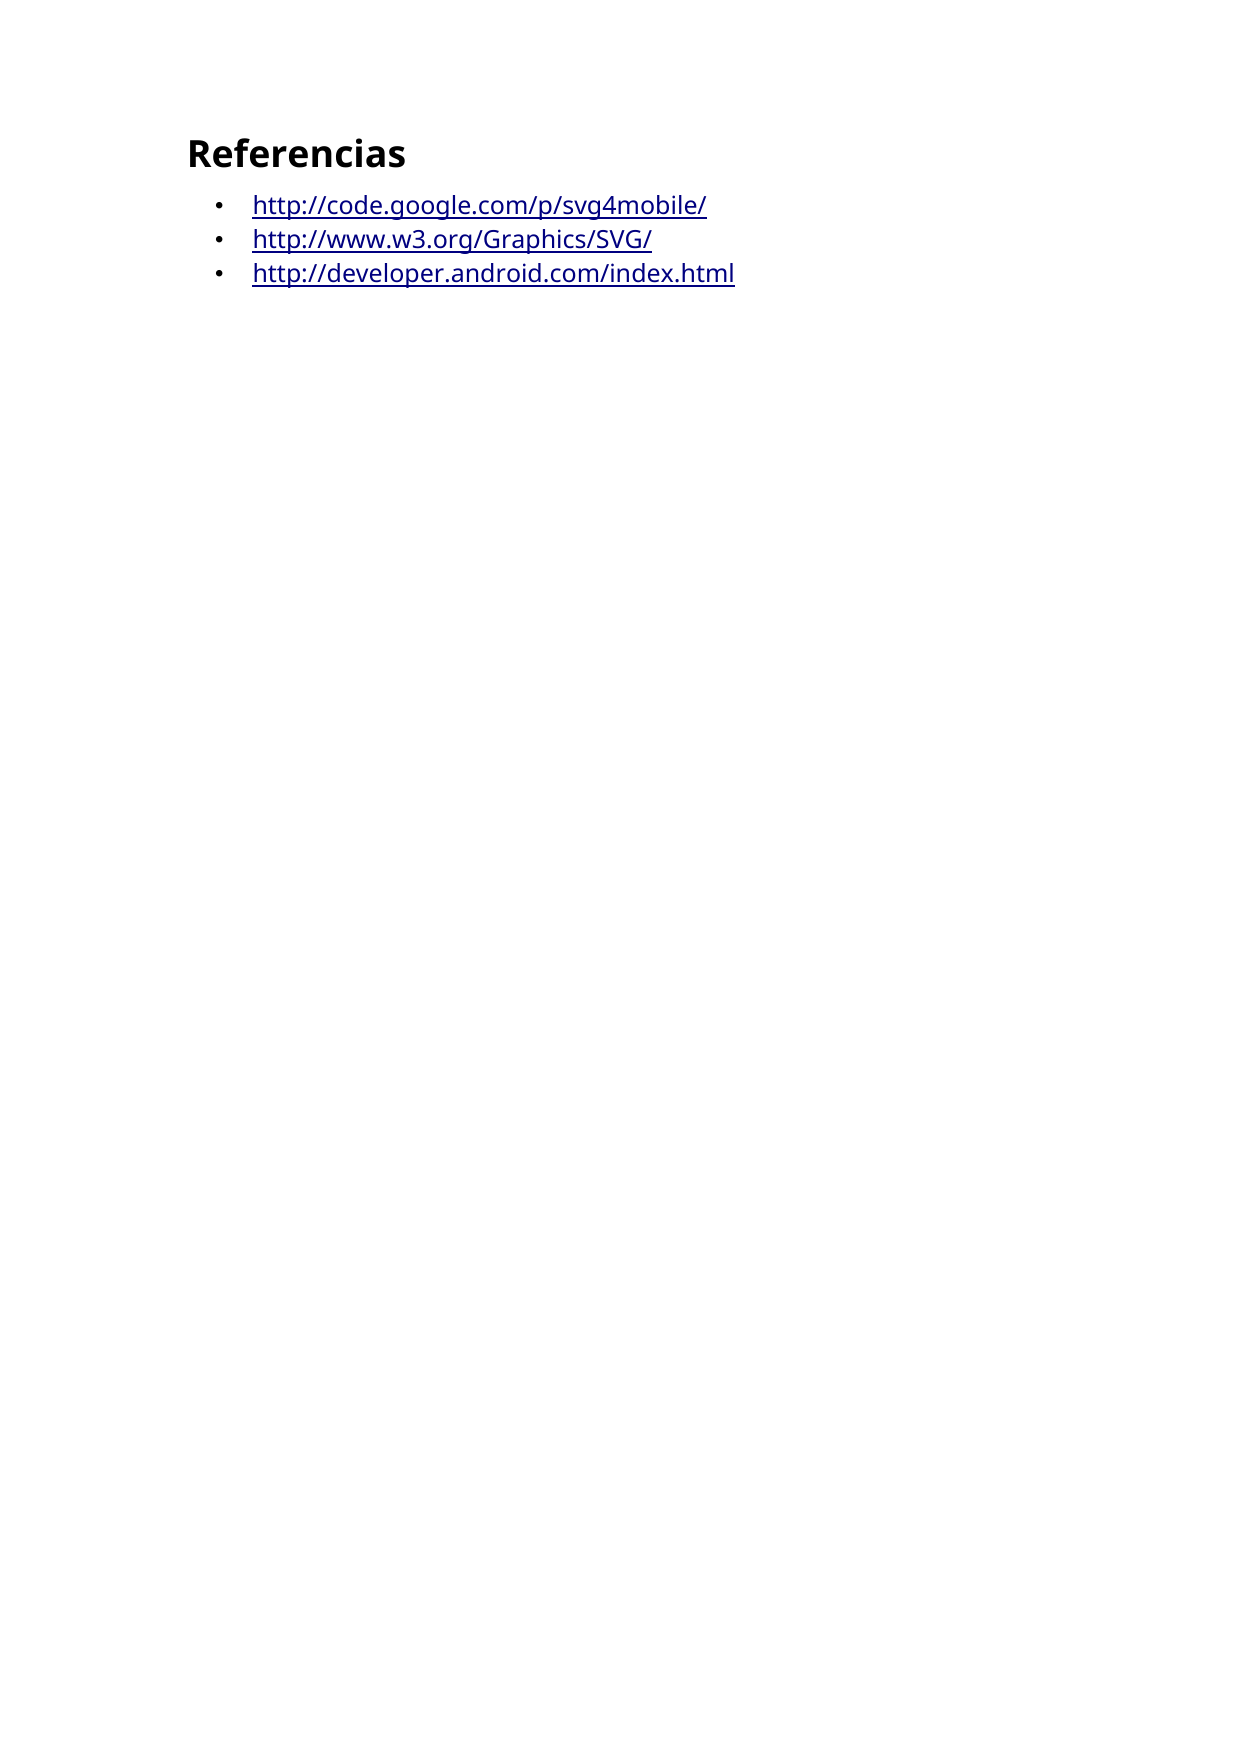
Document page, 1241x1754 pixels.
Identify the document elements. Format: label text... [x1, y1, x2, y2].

list http://www.w3.org/Graphics/SVG/ [215, 222, 252, 256]
list http://code.google.com/p/svg4mobile/ [707, 188, 1152, 222]
list http://developer.android.com/index.html [735, 256, 1152, 290]
list http://developer.android.com/index.html [215, 256, 252, 290]
list http://www.w3.org/Graphics/SVG/ [652, 222, 1152, 256]
subtitle Referencias [187, 127, 1142, 178]
list http://code.google.com/p/svg4mobile/ [215, 188, 252, 222]
